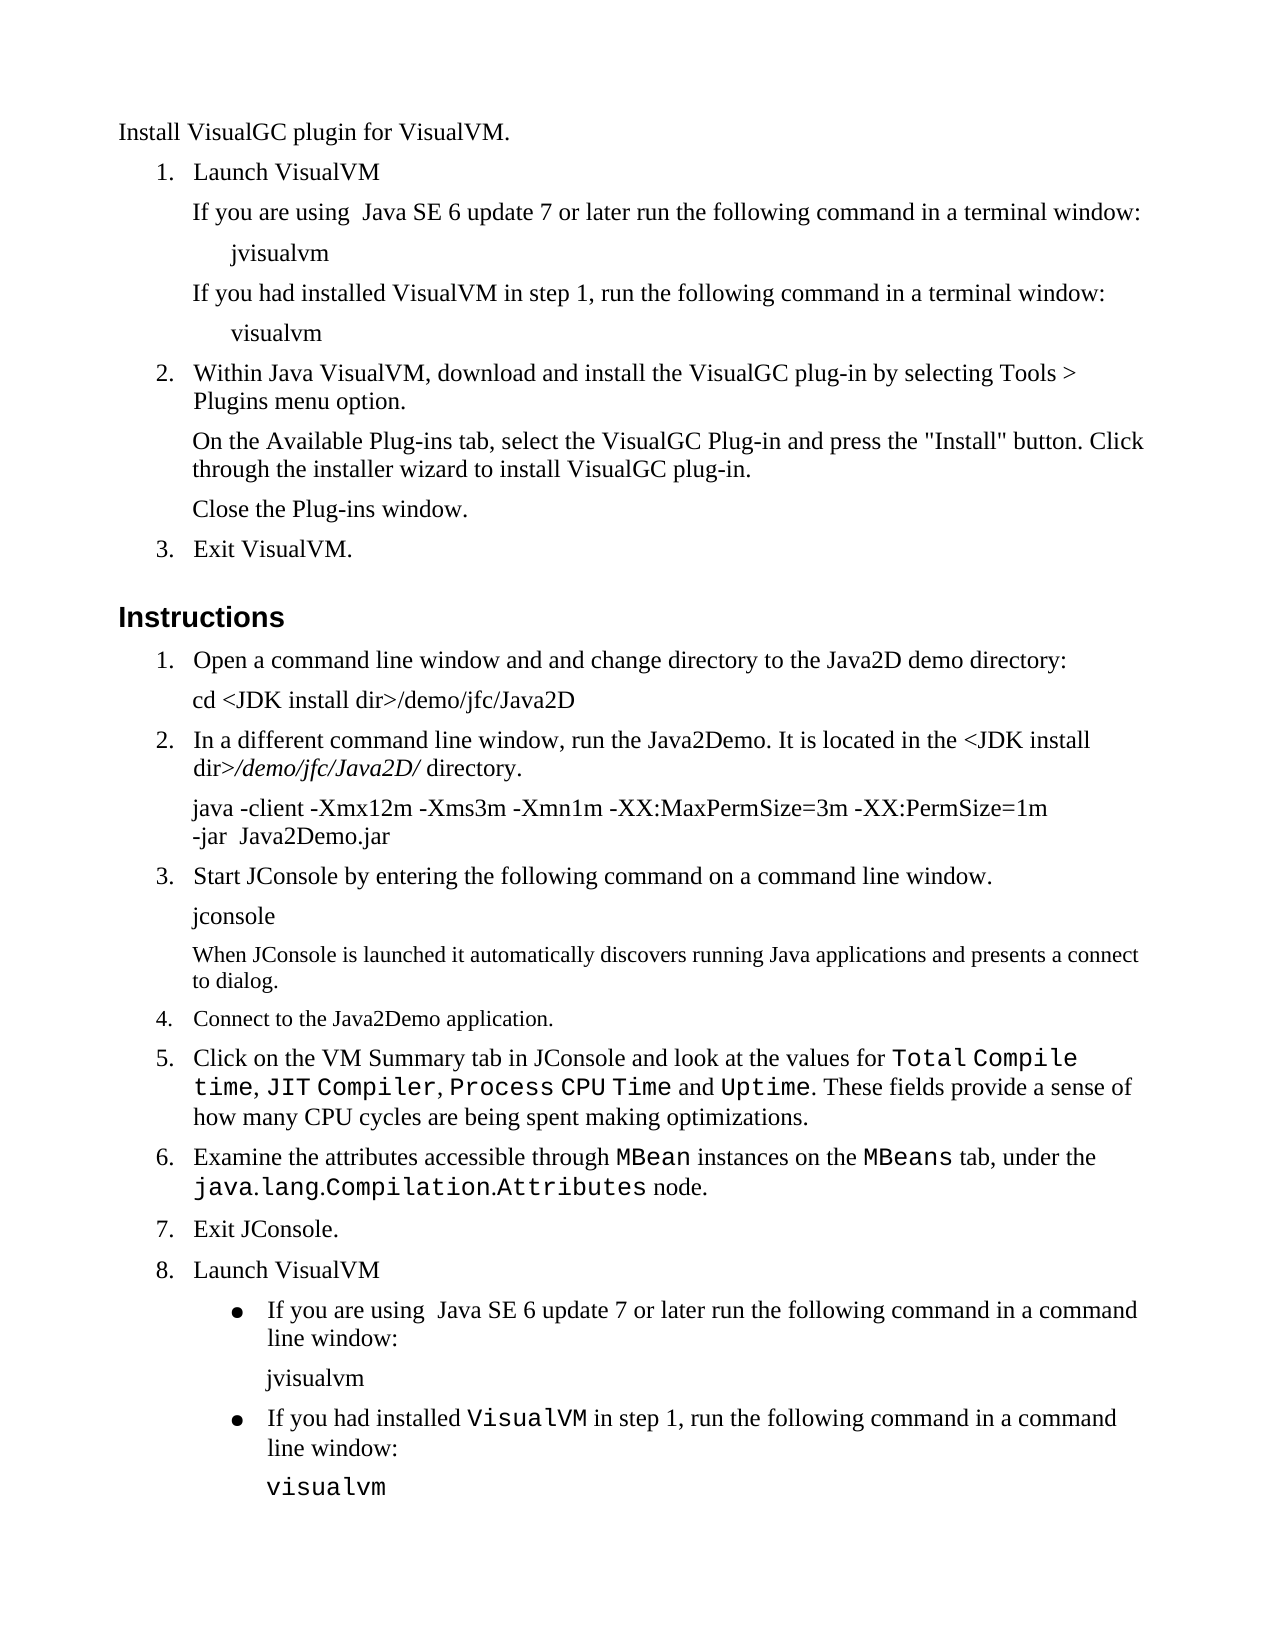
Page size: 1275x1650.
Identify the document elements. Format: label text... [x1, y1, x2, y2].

text On the Available Plug-ins tab, select the VisualGC Plug-in and press the "Install" button. Click through the installer wizard to install VisualGC plug-in. [192, 427, 1157, 483]
text visualvm [231, 319, 1157, 347]
text jconsole [192, 902, 1157, 930]
list Start JConsole by entering the following command on a command line window. [156, 862, 1157, 890]
text When JConsole is launched it automatically discovers running Java applications and presents a connect to dialog. [192, 942, 1157, 993]
list In a different command line window, run the Java2Demo. It is located in the <JDK install dir>/demo/jfc/Java2D/ directory. [156, 726, 1157, 782]
text cd <JDK install dir>/demo/jfc/Java2D [192, 686, 1157, 714]
text jvisualvm [266, 1364, 1157, 1392]
subtitle Instructions [118, 601, 1157, 633]
text visualvm [266, 1474, 1157, 1502]
list Examine the attributes accessible through MBean instances on the MBeans tab, under the java.lang.Compilation.Attributes node. [156, 1143, 1157, 1203]
list Click on the VM Summary tab in JConsole and look at the values for Total Compile time, JIT Compiler, Process CPU Time and Uptime. These fields provide a sense of how many CPU cycles are being spent making optimizations. [156, 1044, 1157, 1131]
text If you had installed VisualVM in step 1, run the following command in a terminal window: [192, 279, 1157, 307]
list Connect to the Java2Demo application. [156, 1006, 1157, 1031]
text Install VisualGC plugin for VisualVM. [118, 118, 1157, 146]
list jvisualvm [193, 239, 1157, 266]
list Launch VisualVM [156, 1256, 1157, 1283]
text java -client -Xmx12m -Xms3m -Xmn1m -XX:MaxPermSize=3m -XX:PermSize=1m -jar Java2Demo.jar [192, 794, 1157, 849]
list Exit JConsole. [156, 1216, 1157, 1243]
list If you had installed VisualVM in step 1, run the following command in a command line window: [229, 1404, 1157, 1462]
list Open a command line window and and change directory to the Java2D demo directory: [156, 646, 1157, 673]
text Close the Plug-ins window. [192, 495, 1157, 523]
list Launch VisualVM [156, 158, 1157, 186]
text If you are using Java SE 6 update 7 or later run the following command in a terminal window: [192, 198, 1157, 226]
list Within Java VisualVM, download and install the VisualGC plug-in by selecting Tools > Plugins menu option. [156, 359, 1157, 415]
list Exit VisualVM. [156, 535, 1157, 563]
list If you are using Java SE 6 update 7 or later run the following command in a command line window: [229, 1296, 1157, 1351]
